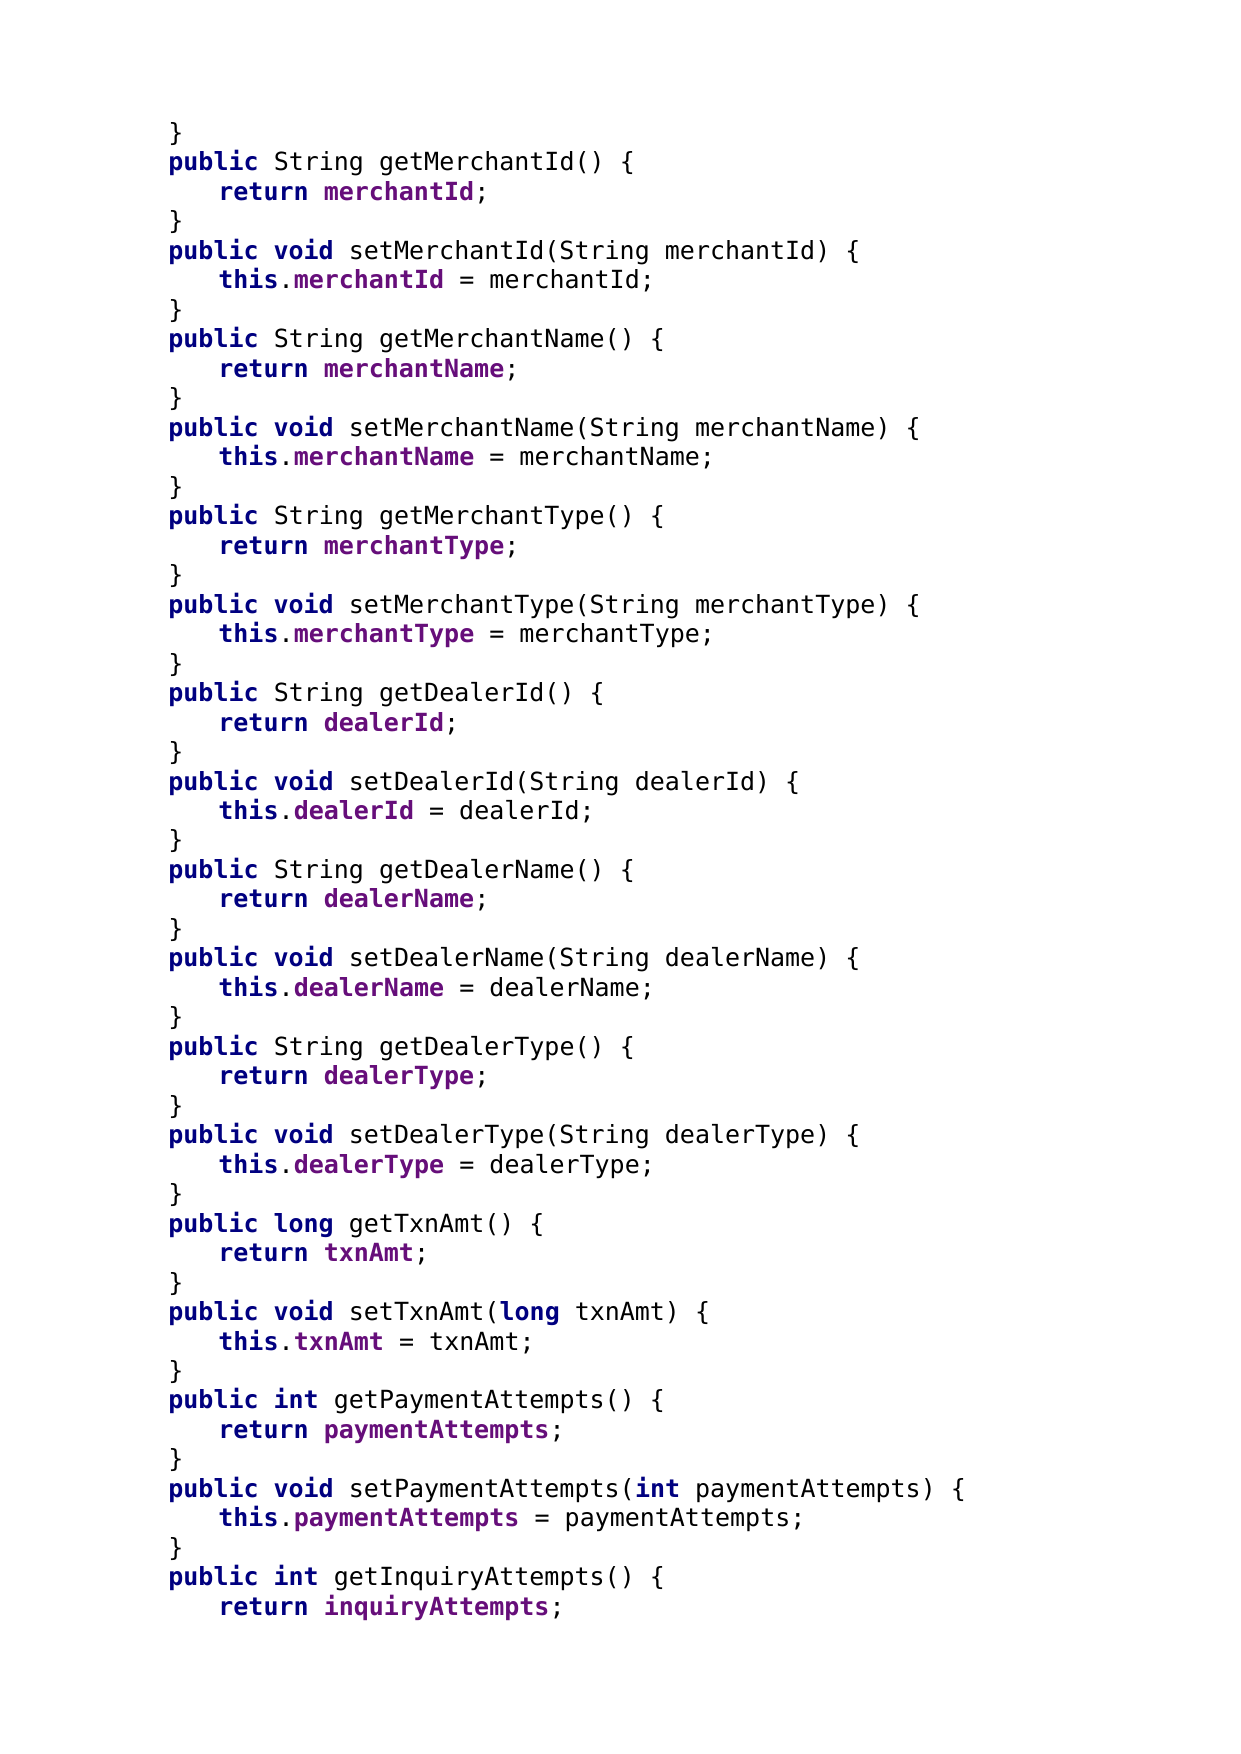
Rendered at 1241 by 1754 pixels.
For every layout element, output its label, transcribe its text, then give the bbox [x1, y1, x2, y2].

text return inquiryAttempts; [118, 1592, 1122, 1622]
text return paymentAttempts; [118, 1415, 1122, 1445]
text return dealerId; [118, 708, 1122, 737]
text } [118, 1179, 1122, 1209]
text return dealerName; [118, 884, 1122, 914]
text this.dealerId = dealerId; [118, 796, 1122, 826]
text public int getPaymentAttempts() { [118, 1386, 1122, 1415]
text } [118, 560, 1122, 590]
text return dealerType; [118, 1061, 1122, 1091]
text return merchantType; [118, 531, 1122, 560]
text public void setMerchantName(String merchantName) { [118, 413, 1122, 442]
text public void setMerchantType(String merchantType) { [118, 590, 1122, 619]
text return merchantName; [118, 354, 1122, 383]
text } [118, 1445, 1122, 1474]
text } [118, 1091, 1122, 1120]
text this.merchantType = merchantType; [118, 619, 1122, 649]
text } [118, 914, 1122, 943]
text public int getInquiryAttempts() { [118, 1563, 1122, 1592]
text } [118, 207, 1122, 236]
text } [118, 472, 1122, 501]
text public long getTxnAmt() { [118, 1209, 1122, 1238]
text this.dealerName = dealerName; [118, 973, 1122, 1002]
text public String getDealerType() { [118, 1032, 1122, 1061]
text public void setPaymentAttempts(int paymentAttempts) { [118, 1474, 1122, 1504]
text } [118, 737, 1122, 767]
text public void setMerchantId(String merchantId) { [118, 236, 1122, 266]
text } [118, 1356, 1122, 1386]
text this.merchantId = merchantId; [118, 266, 1122, 295]
text } [118, 383, 1122, 413]
text } [118, 1268, 1122, 1297]
text public String getMerchantType() { [118, 501, 1122, 531]
text public String getMerchantName() { [118, 324, 1122, 354]
text public void setDealerType(String dealerType) { [118, 1120, 1122, 1150]
text } [118, 1002, 1122, 1032]
text public String getDealerId() { [118, 678, 1122, 708]
text } [118, 118, 1122, 148]
text return merchantId; [118, 177, 1122, 207]
text this.paymentAttempts = paymentAttempts; [118, 1504, 1122, 1533]
text this.txnAmt = txnAmt; [118, 1327, 1122, 1356]
text } [118, 1533, 1122, 1563]
text } [118, 295, 1122, 324]
text public void setDealerName(String dealerName) { [118, 943, 1122, 973]
text this.dealerType = dealerType; [118, 1150, 1122, 1179]
text public String getMerchantId() { [118, 148, 1122, 177]
text public String getDealerName() { [118, 855, 1122, 884]
text } [118, 649, 1122, 678]
text } [118, 826, 1122, 855]
text this.merchantName = merchantName; [118, 442, 1122, 472]
text public void setDealerId(String dealerId) { [118, 767, 1122, 796]
text return txnAmt; [118, 1238, 1122, 1268]
text public void setTxnAmt(long txnAmt) { [118, 1297, 1122, 1327]
